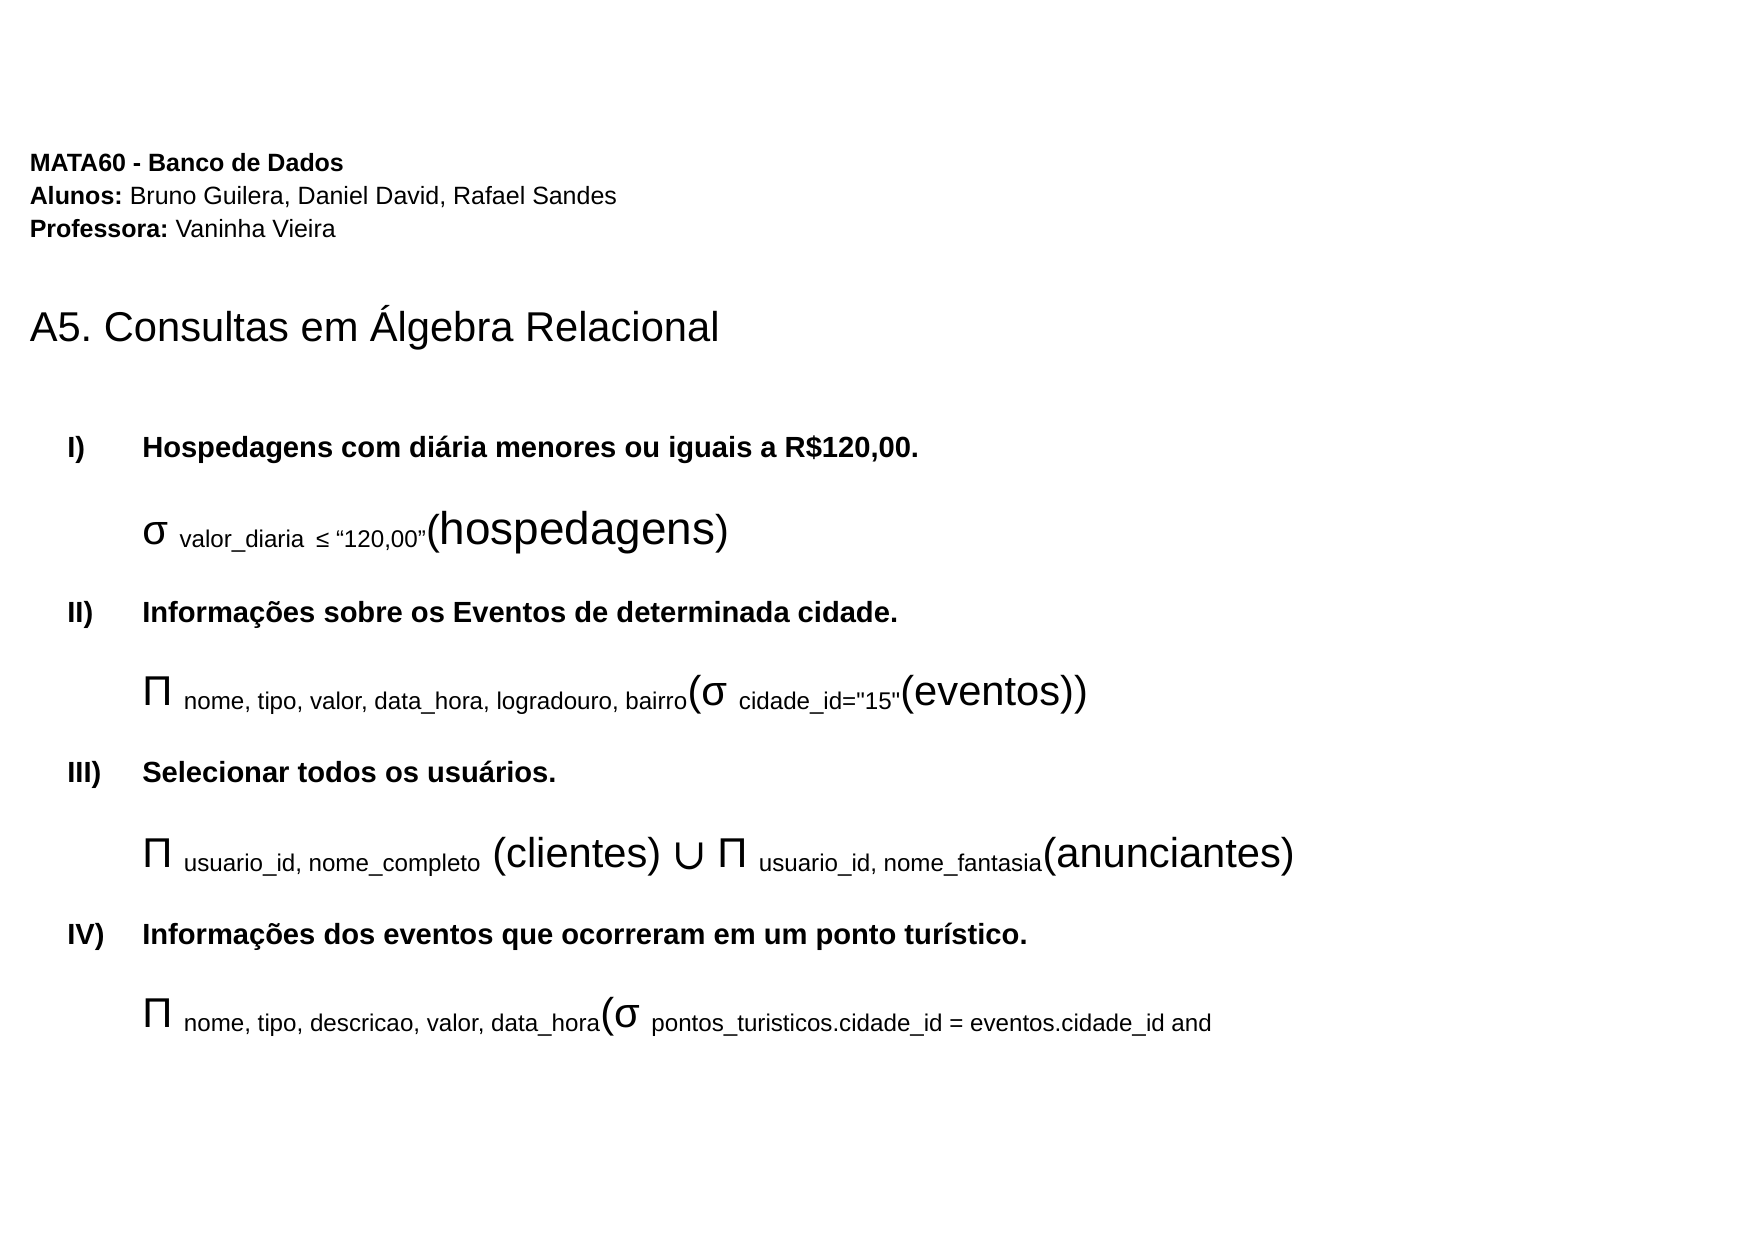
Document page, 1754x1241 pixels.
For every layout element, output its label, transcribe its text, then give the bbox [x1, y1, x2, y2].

text Professora: Vaninha Vieira [29, 214, 1724, 242]
list Π nome, tipo, valor, data_hora, logradouro, bairro(σ cidade_id="15"(eventos)) [142, 667, 1724, 714]
list Π nome, tipo, descricao, valor, data_hora(σ pontos_turisticos.cidade_id = eventos.cidade_id and [142, 988, 1724, 1036]
text Alunos: Bruno Guilera, Daniel David, Rafael Sandes [29, 181, 1724, 209]
list Π usuario_id, nome_completo (clientes) ∪ Π usuario_id, nome_fantasia(anunciantes) [142, 826, 1724, 876]
list Informações dos eventos que ocorreram em um ponto turístico. [67, 917, 1724, 951]
list Informações sobre os Eventos de determinada cidade. [67, 595, 1724, 628]
text MATA60 - Banco de Dados [29, 148, 1724, 176]
list σ valor_diaria ≤ “120,00”(hospedagens) [142, 501, 1724, 554]
list Hospedagens com diária menores ou iguais a R$120,00. [67, 430, 1724, 463]
list Selecionar todos os usuários. [67, 755, 1724, 788]
subtitle A5. Consultas em Álgebra Relacional [29, 302, 1724, 350]
